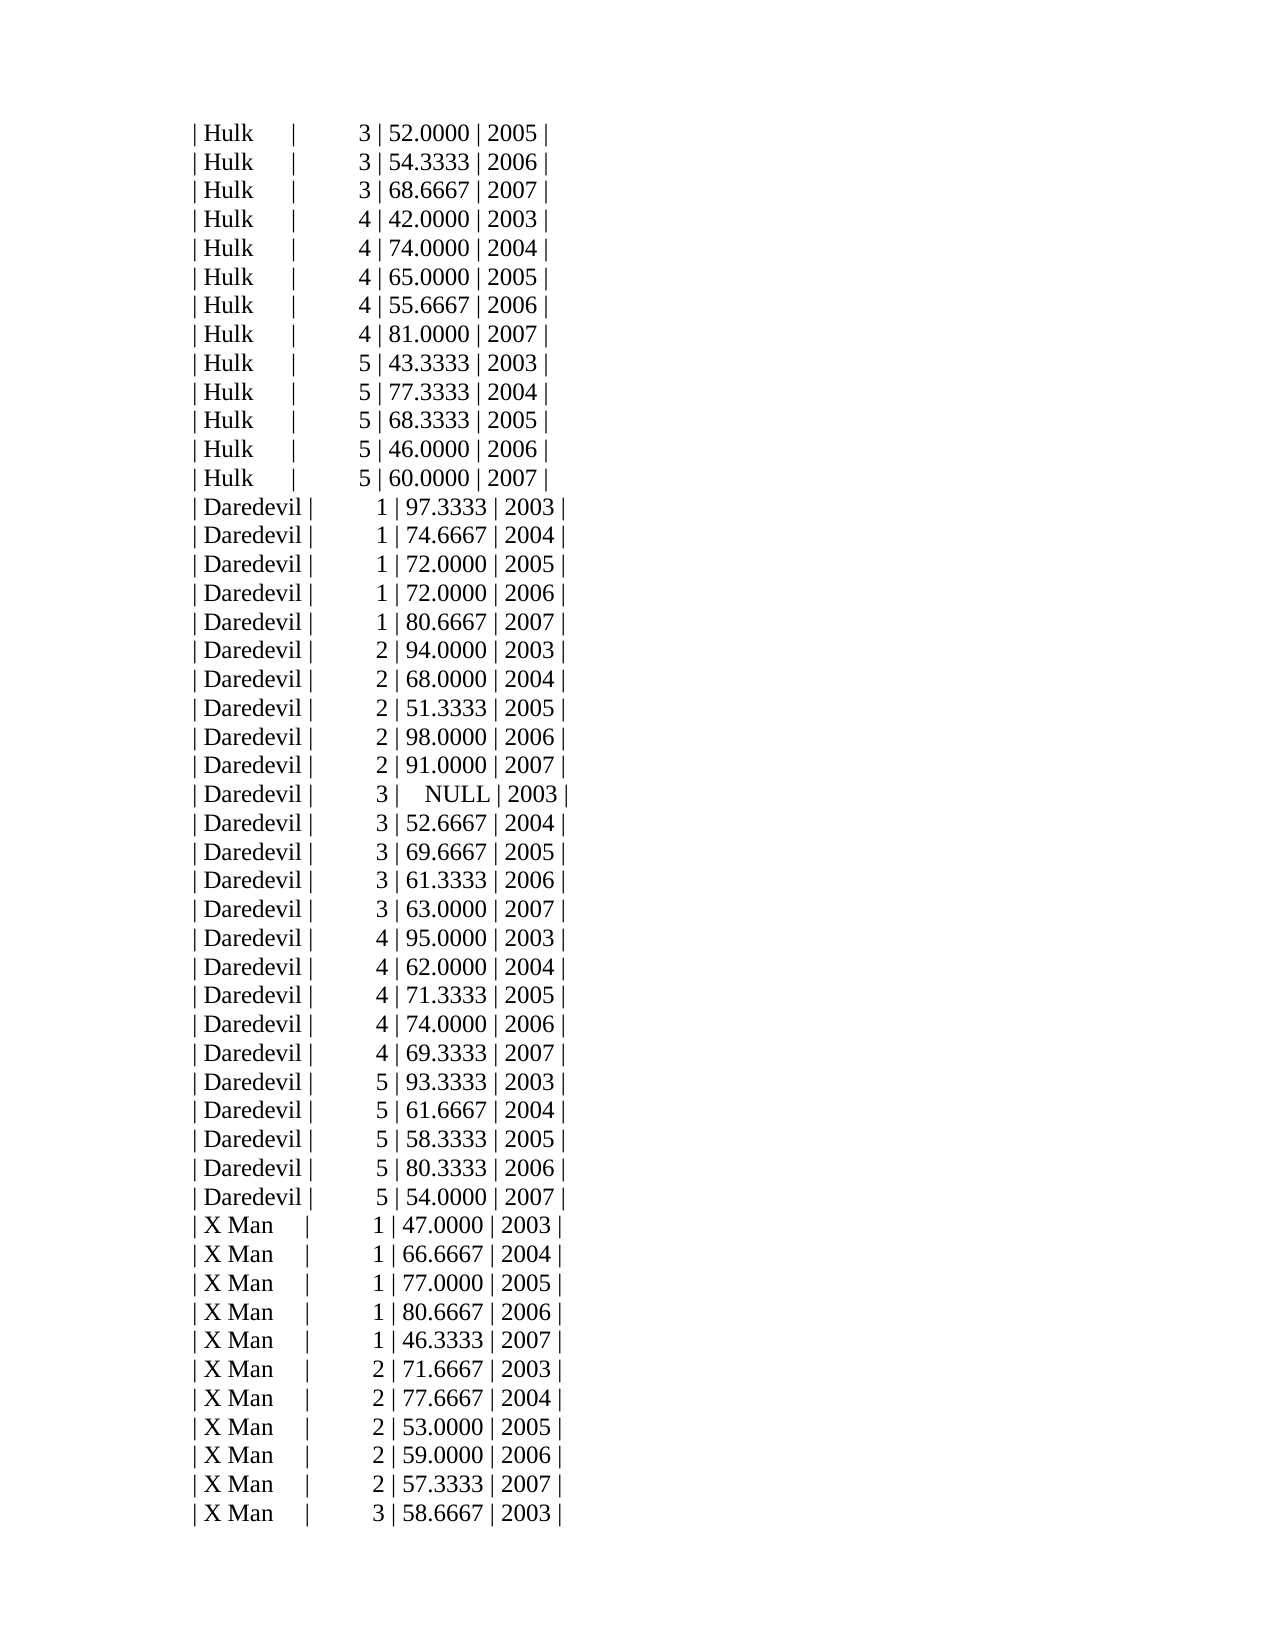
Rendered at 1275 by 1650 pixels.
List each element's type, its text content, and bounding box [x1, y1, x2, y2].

text | Daredevil | 3 | 52.6667 | 2004 | [192, 808, 1157, 837]
text | Daredevil | 5 | 61.6667 | 2004 | [192, 1096, 1157, 1124]
text | Daredevil | 5 | 80.3333 | 2006 | [192, 1153, 1157, 1182]
text | X Man | 3 | 58.6667 | 2003 | [192, 1498, 1157, 1527]
text | Hulk | 5 | 77.3333 | 2004 | [192, 377, 1157, 406]
text | Daredevil | 5 | 54.0000 | 2007 | [192, 1182, 1157, 1211]
text | Daredevil | 4 | 71.3333 | 2005 | [192, 981, 1157, 1009]
text | Daredevil | 3 | NULL | 2003 | [192, 779, 1157, 808]
text | Hulk | 3 | 54.3333 | 2006 | [192, 147, 1157, 176]
text | Hulk | 5 | 46.0000 | 2006 | [192, 434, 1157, 463]
text | Daredevil | 2 | 68.0000 | 2004 | [192, 664, 1157, 693]
text | Hulk | 5 | 68.3333 | 2005 | [192, 406, 1157, 434]
text | Daredevil | 1 | 80.6667 | 2007 | [192, 607, 1157, 636]
text | Daredevil | 1 | 97.3333 | 2003 | [192, 492, 1157, 521]
text | Hulk | 5 | 60.0000 | 2007 | [192, 463, 1157, 492]
text | Hulk | 4 | 55.6667 | 2006 | [192, 291, 1157, 319]
text | X Man | 1 | 80.6667 | 2006 | [192, 1297, 1157, 1326]
text | Daredevil | 1 | 72.0000 | 2005 | [192, 549, 1157, 578]
text | Hulk | 4 | 65.0000 | 2005 | [192, 262, 1157, 291]
text | Daredevil | 5 | 58.3333 | 2005 | [192, 1124, 1157, 1153]
text | Daredevil | 3 | 69.6667 | 2005 | [192, 837, 1157, 866]
text | Daredevil | 1 | 74.6667 | 2004 | [192, 521, 1157, 549]
text | Daredevil | 4 | 69.3333 | 2007 | [192, 1038, 1157, 1067]
text | Daredevil | 4 | 95.0000 | 2003 | [192, 923, 1157, 952]
text | Daredevil | 4 | 62.0000 | 2004 | [192, 952, 1157, 981]
text | Daredevil | 2 | 51.3333 | 2005 | [192, 693, 1157, 722]
text | Hulk | 3 | 68.6667 | 2007 | [192, 176, 1157, 204]
text | Hulk | 4 | 74.0000 | 2004 | [192, 233, 1157, 262]
text | Hulk | 4 | 42.0000 | 2003 | [192, 204, 1157, 233]
text | Daredevil | 4 | 74.0000 | 2006 | [192, 1009, 1157, 1038]
text | X Man | 1 | 77.0000 | 2005 | [192, 1268, 1157, 1297]
text | Daredevil | 2 | 94.0000 | 2003 | [192, 636, 1157, 664]
text | Daredevil | 3 | 61.3333 | 2006 | [192, 866, 1157, 894]
text | X Man | 2 | 57.3333 | 2007 | [192, 1469, 1157, 1498]
text | Hulk | 3 | 52.0000 | 2005 | [192, 118, 1157, 147]
text | Daredevil | 1 | 72.0000 | 2006 | [192, 578, 1157, 607]
text | Daredevil | 5 | 93.3333 | 2003 | [192, 1067, 1157, 1096]
text | Daredevil | 3 | 63.0000 | 2007 | [192, 894, 1157, 923]
text | Hulk | 4 | 81.0000 | 2007 | [192, 319, 1157, 348]
text | X Man | 1 | 66.6667 | 2004 | [192, 1239, 1157, 1268]
text | X Man | 1 | 46.3333 | 2007 | [192, 1326, 1157, 1354]
text | X Man | 2 | 59.0000 | 2006 | [192, 1441, 1157, 1469]
text | Daredevil | 2 | 98.0000 | 2006 | [192, 722, 1157, 751]
text | X Man | 1 | 47.0000 | 2003 | [192, 1211, 1157, 1239]
text | X Man | 2 | 71.6667 | 2003 | [192, 1354, 1157, 1383]
text | Hulk | 5 | 43.3333 | 2003 | [192, 348, 1157, 377]
text | Daredevil | 2 | 91.0000 | 2007 | [192, 751, 1157, 779]
text | X Man | 2 | 53.0000 | 2005 | [192, 1412, 1157, 1441]
text | X Man | 2 | 77.6667 | 2004 | [192, 1383, 1157, 1412]
